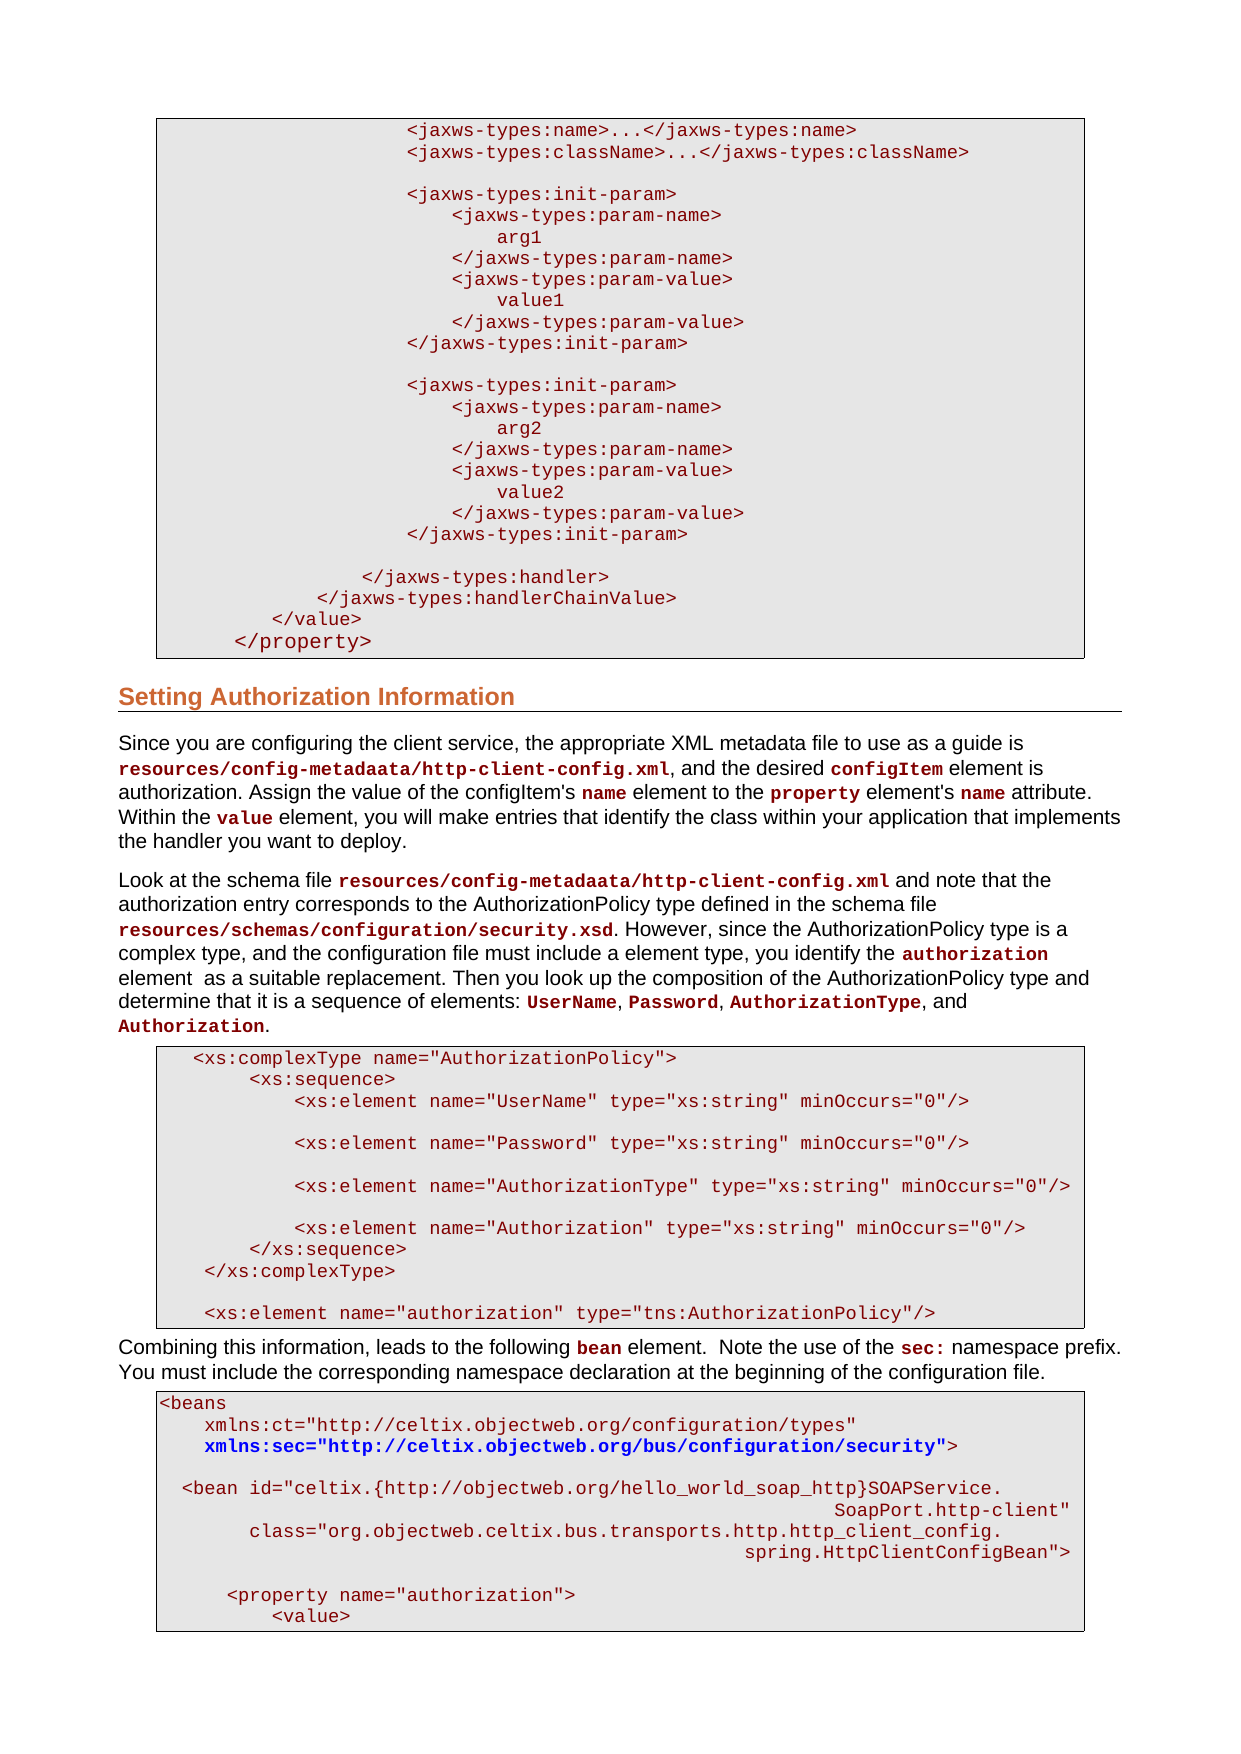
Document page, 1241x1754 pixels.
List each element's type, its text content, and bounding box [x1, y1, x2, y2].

text xmlns:ct="http://celtix.objectweb.org/configuration/types" [157, 1412, 1084, 1433]
text arg1 [157, 224, 1084, 246]
text </jaxws-types:init-param> [157, 522, 1084, 543]
text Look at the schema file resources/config-metadaata/http-client-config.xml and note that the authorization entry corresponds to the AuthorizationPolicy type defined in the schema file resources/schemas/configuration/security.xsd. However, since the AuthorizationPolicy type is a complex type, and the configuration file must include a element type, you identify the authorization element as a suitable replacement. Then you look up the composition of the AuthorizationPolicy type and determine that it is a sequence of elements: UserName, Password, AuthorizationType, and Authorization. [118, 868, 1122, 1038]
text arg2 [157, 416, 1084, 437]
text <jaxws-types:name>...</jaxws-types:name> [157, 119, 1084, 139]
text <xs:element name="UserName" type="xs:string" minOccurs="0"/> [157, 1088, 1084, 1109]
text </jaxws-types:param-name> [157, 437, 1084, 458]
text <beans [157, 1392, 1084, 1412]
text <jaxws-types:param-name> [157, 394, 1084, 416]
text <value> [157, 1603, 1084, 1631]
text Setting Authorization Information [118, 683, 1122, 711]
text <xs:complexType name="AuthorizationPolicy"> [157, 1047, 1084, 1067]
text </jaxws-types:handler> [157, 564, 1084, 586]
text <xs:element name="Password" type="xs:string" minOccurs="0"/> [157, 1131, 1084, 1152]
text <jaxws-types:param-name> [157, 203, 1084, 224]
text </jaxws-types:param-value> [157, 309, 1084, 331]
text Since you are configuring the client service, the appropriate XML metadata file to use as a guide is resources/config-metadaata/http-client-config.xml, and the desired configItem element is authorization. Assign the value of the configItem's name element to the property element's name attribute. Within the value element, you will make entries that identify the class within your application that implements the handler you want to deploy. [118, 732, 1122, 853]
text <xs:element name="AuthorizationType" type="xs:string" minOccurs="0"/> [157, 1173, 1084, 1194]
text </jaxws-types:param-value> [157, 501, 1084, 522]
text <jaxws-types:init-param> [157, 182, 1084, 203]
text <xs:element name="authorization" type="tns:AuthorizationPolicy"/> [157, 1301, 1084, 1328]
text <bean id="celtix.{http://objectweb.org/hello_world_soap_http}SOAPService. SoapPort.http-client" [157, 1476, 1084, 1518]
text <xs:sequence> [157, 1067, 1084, 1088]
text </jaxws-types:handlerChainValue> [157, 586, 1084, 607]
text </jaxws-types:init-param> [157, 331, 1084, 352]
text </property> [157, 628, 1084, 658]
text <jaxws-types:className>...</jaxws-types:className> [157, 139, 1084, 161]
text </xs:sequence> [157, 1237, 1084, 1258]
text </value> [157, 607, 1084, 628]
text <jaxws-types:param-value> [157, 267, 1084, 288]
text class="org.objectweb.celtix.bus.transports.http.http_client_config. spring.HttpClientConfigBean"> [157, 1518, 1084, 1561]
text </jaxws-types:param-name> [157, 246, 1084, 267]
text value1 [157, 288, 1084, 309]
text Combining this information, leads to the following bean element. Note the use of the sec: namespace prefix. You must include the corresponding namespace declaration at the beginning of the configuration file. [118, 1336, 1122, 1383]
text </xs:complexType> [157, 1258, 1084, 1279]
text <property name="authorization"> [157, 1582, 1084, 1603]
text xmlns:sec="http://celtix.objectweb.org/bus/configuration/security"> [157, 1433, 1084, 1455]
text value2 [157, 479, 1084, 501]
text <xs:element name="Authorization" type="xs:string" minOccurs="0"/> [157, 1216, 1084, 1237]
text <jaxws-types:init-param> [157, 373, 1084, 394]
text <jaxws-types:param-value> [157, 458, 1084, 479]
